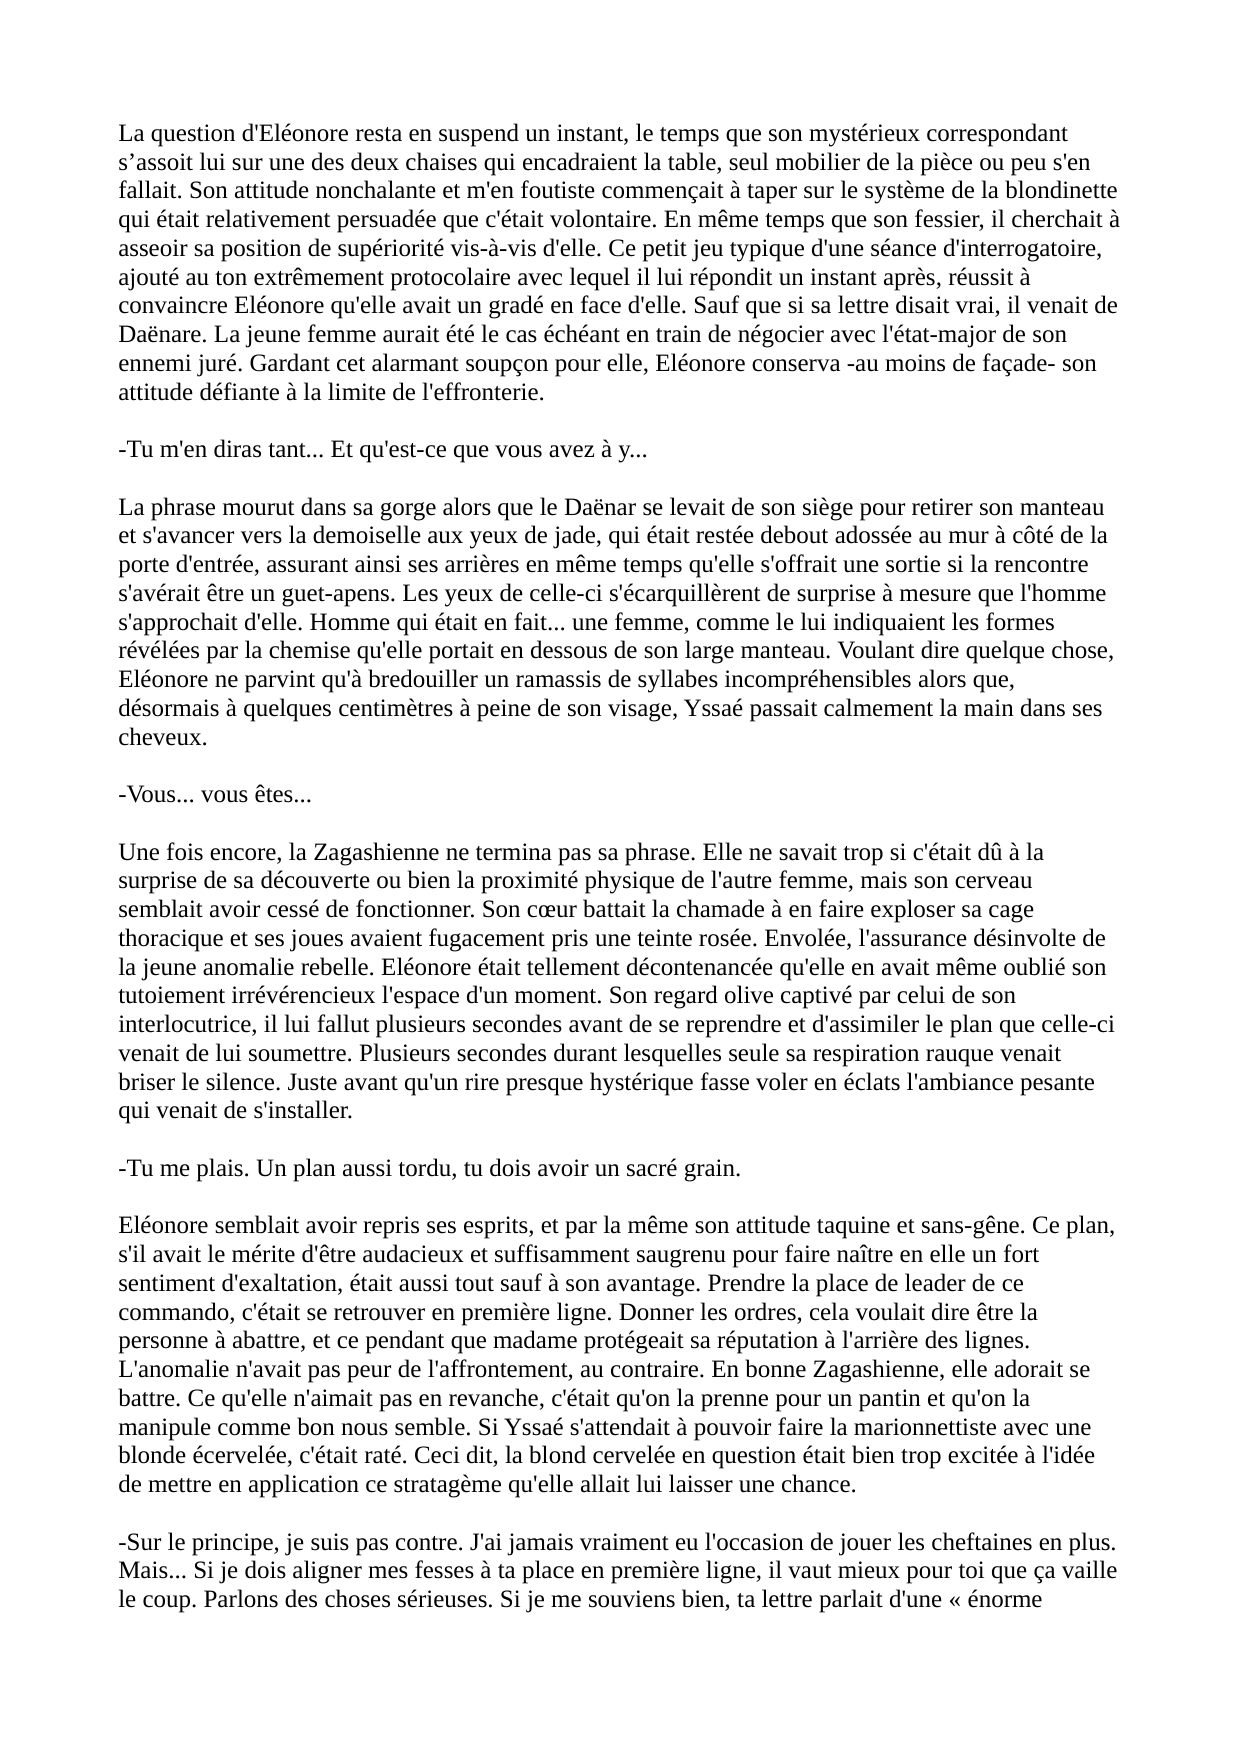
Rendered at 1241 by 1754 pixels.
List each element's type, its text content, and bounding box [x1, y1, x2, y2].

text La question d'Eléonore resta en suspend un instant, le temps que son mystérieux correspondant s’assoit lui sur une des deux chaises qui encadraient la table, seul mobilier de la pièce ou peu s'en fallait. Son attitude nonchalante et m'en foutiste commençait à taper sur le système de la blondinette qui était relativement persuadée que c'était volontaire. En même temps que son fessier, il cherchait à asseoir sa position de supériorité vis-à-vis d'elle. Ce petit jeu typique d'une séance d'interrogatoire, ajouté au ton extrêmement protocolaire avec lequel il lui répondit un instant après, réussit à convaincre Eléonore qu'elle avait un gradé en face d'elle. Sauf que si sa lettre disait vrai, il venait de Daënare. La jeune femme aurait été le cas échéant en train de négocier avec l'état-major de son ennemi juré. Gardant cet alarmant soupçon pour elle, Eléonore conserva -au moins de façade- son attitude défiante à la limite de l'effronterie. [118, 118, 1122, 406]
text -Tu me plais. Un plan aussi tordu, tu dois avoir un sacré grain. [118, 1153, 1122, 1182]
text Eléonore semblait avoir repris ses esprits, et par la même son attitude taquine et sans-gêne. Ce plan, s'il avait le mérite d'être audacieux et suffisamment saugrenu pour faire naître en elle un fort sentiment d'exaltation, était aussi tout sauf à son avantage. Prendre la place de leader de ce commando, c'était se retrouver en première ligne. Donner les ordres, cela voulait dire être la personne à abattre, et ce pendant que madame protégeait sa réputation à l'arrière des lignes. L'anomalie n'avait pas peur de l'affrontement, au contraire. En bonne Zagashienne, elle adorait se battre. Ce qu'elle n'aimait pas en revanche, c'était qu'on la prenne pour un pantin et qu'on la manipule comme bon nous semble. Si Yssaé s'attendait à pouvoir faire la marionnettiste avec une blonde écervelée, c'était raté. Ceci dit, la blond cervelée en question était bien trop excitée à l'idée de mettre en application ce stratagème qu'elle allait lui laisser une chance. [118, 1211, 1122, 1498]
text La phrase mourut dans sa gorge alors que le Daënar se levait de son siège pour retirer son manteau et s'avancer vers la demoiselle aux yeux de jade, qui était restée debout adossée au mur à côté de la porte d'entrée, assurant ainsi ses arrières en même temps qu'elle s'offrait une sortie si la rencontre s'avérait être un guet-apens. Les yeux de celle-ci s'écarquillèrent de surprise à mesure que l'homme s'approchait d'elle. Homme qui était en fait... une femme, comme le lui indiquaient les formes révélées par la chemise qu'elle portait en dessous de son large manteau. Voulant dire quelque chose, Eléonore ne parvint qu'à bredouiller un ramassis de syllabes incompréhensibles alors que, désormais à quelques centimètres à peine de son visage, Yssaé passait calmement la main dans ses cheveux. [118, 492, 1122, 751]
text -Vous... vous êtes... [118, 779, 1122, 808]
text Une fois encore, la Zagashienne ne termina pas sa phrase. Elle ne savait trop si c'était dû à la surprise de sa découverte ou bien la proximité physique de l'autre femme, mais son cerveau semblait avoir cessé de fonctionner. Son cœur battait la chamade à en faire exploser sa cage thoracique et ses joues avaient fugacement pris une teinte rosée. Envolée, l'assurance désinvolte de la jeune anomalie rebelle. Eléonore était tellement décontenancée qu'elle en avait même oublié son tutoiement irrévérencieux l'espace d'un moment. Son regard olive captivé par celui de son interlocutrice, il lui fallut plusieurs secondes avant de se reprendre et d'assimiler le plan que celle-ci venait de lui soumettre. Plusieurs secondes durant lesquelles seule sa respiration rauque venait briser le silence. Juste avant qu'un rire presque hystérique fasse voler en éclats l'ambiance pesante qui venait de s'installer. [118, 837, 1122, 1124]
text -Sur le principe, je suis pas contre. J'ai jamais vraiment eu l'occasion de jouer les cheftaines en plus. Mais... Si je dois aligner mes fesses à ta place en première ligne, il vaut mieux pour toi que ça vaille le coup. Parlons des choses sérieuses. Si je me souviens bien, ta lettre parlait d'une « énorme [118, 1527, 1122, 1613]
text -Tu m'en diras tant... Et qu'est-ce que vous avez à y... [118, 434, 1122, 463]
